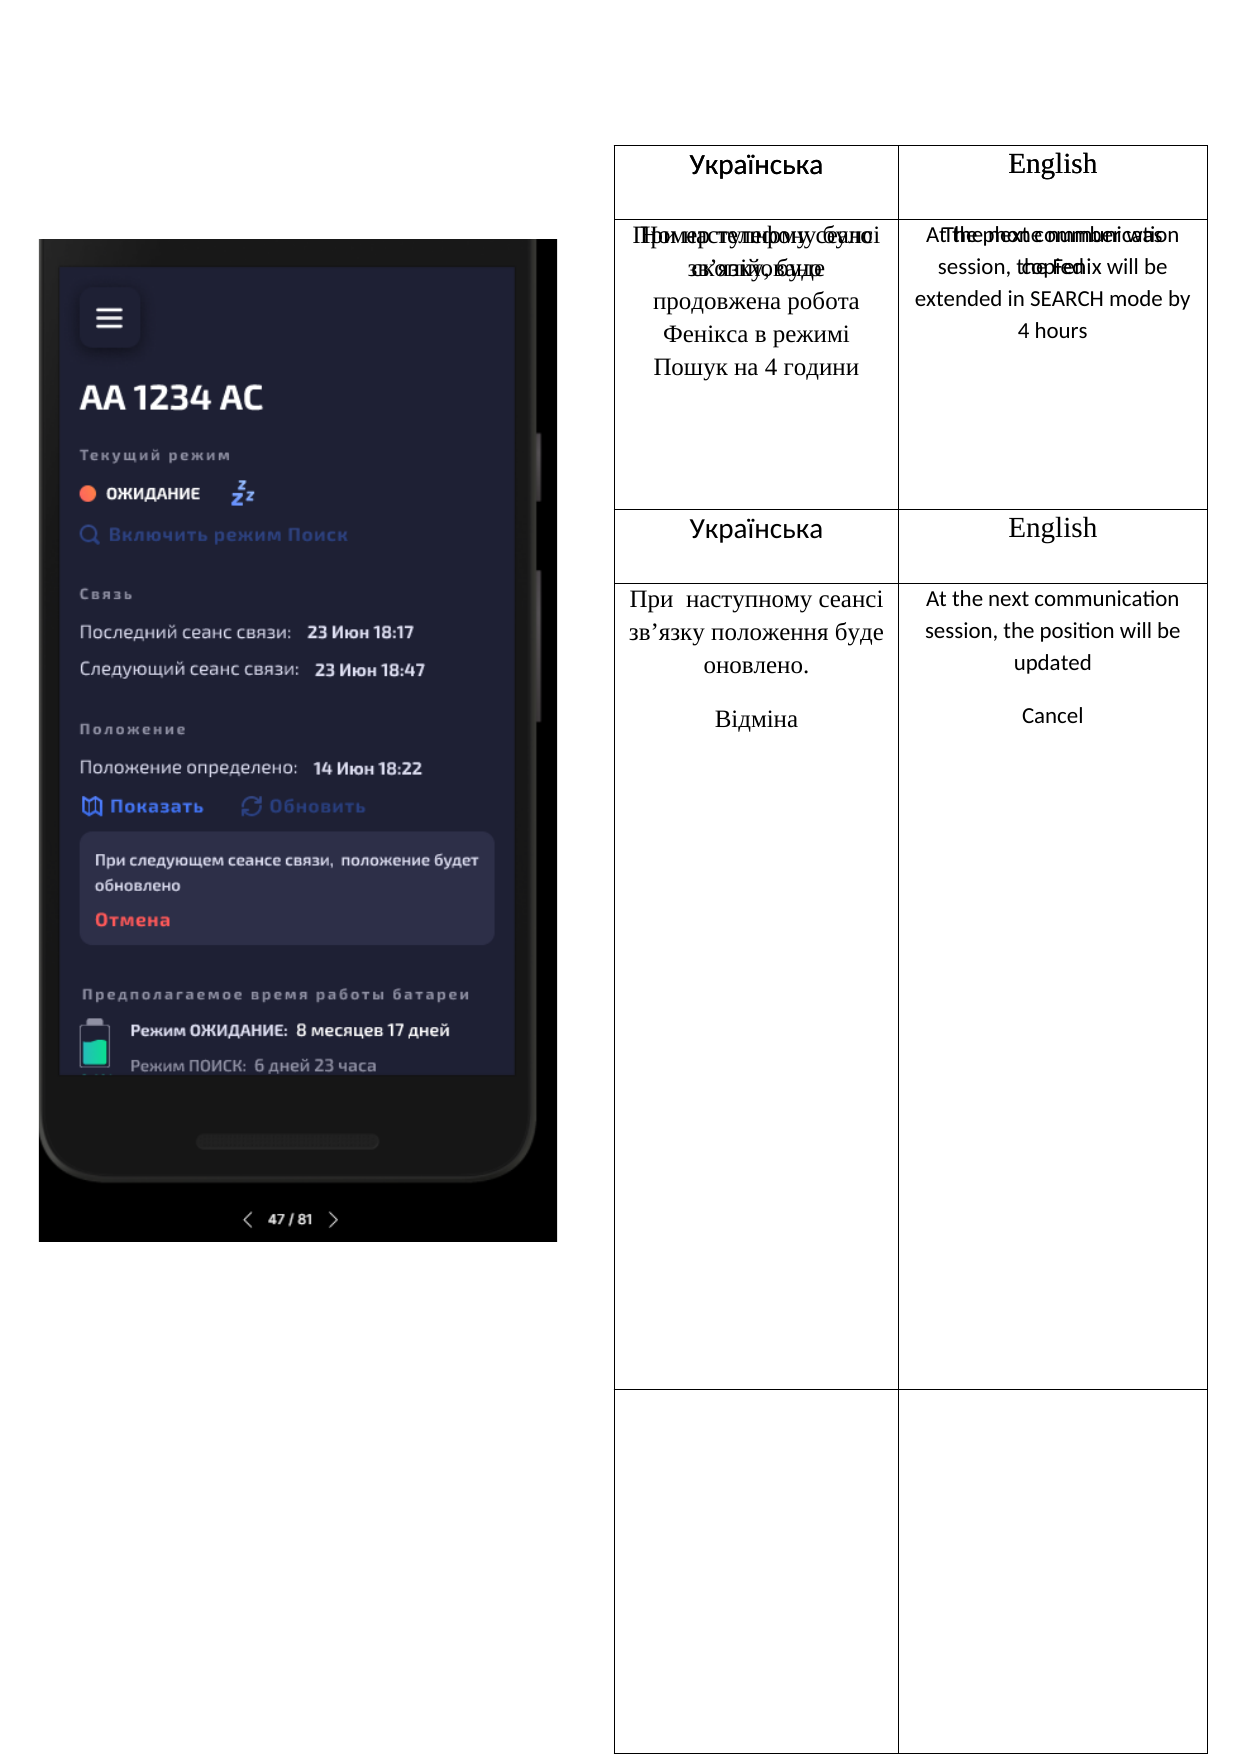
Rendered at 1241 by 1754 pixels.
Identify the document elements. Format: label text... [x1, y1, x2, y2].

picture [38, 239, 558, 1242]
table_header Українська [615, 146, 898, 219]
table_cell Номер телефону було скопійовано [615, 220, 898, 1389]
table_cell The phone number was copied [899, 220, 1207, 1389]
table_cell At the next communication session, the position will be updated Cancel [899, 1390, 1207, 1753]
table_header English [899, 146, 1207, 219]
table_cell При наступному сеансі зв’язку положення буде оновлено. Відміна [615, 1390, 898, 1753]
